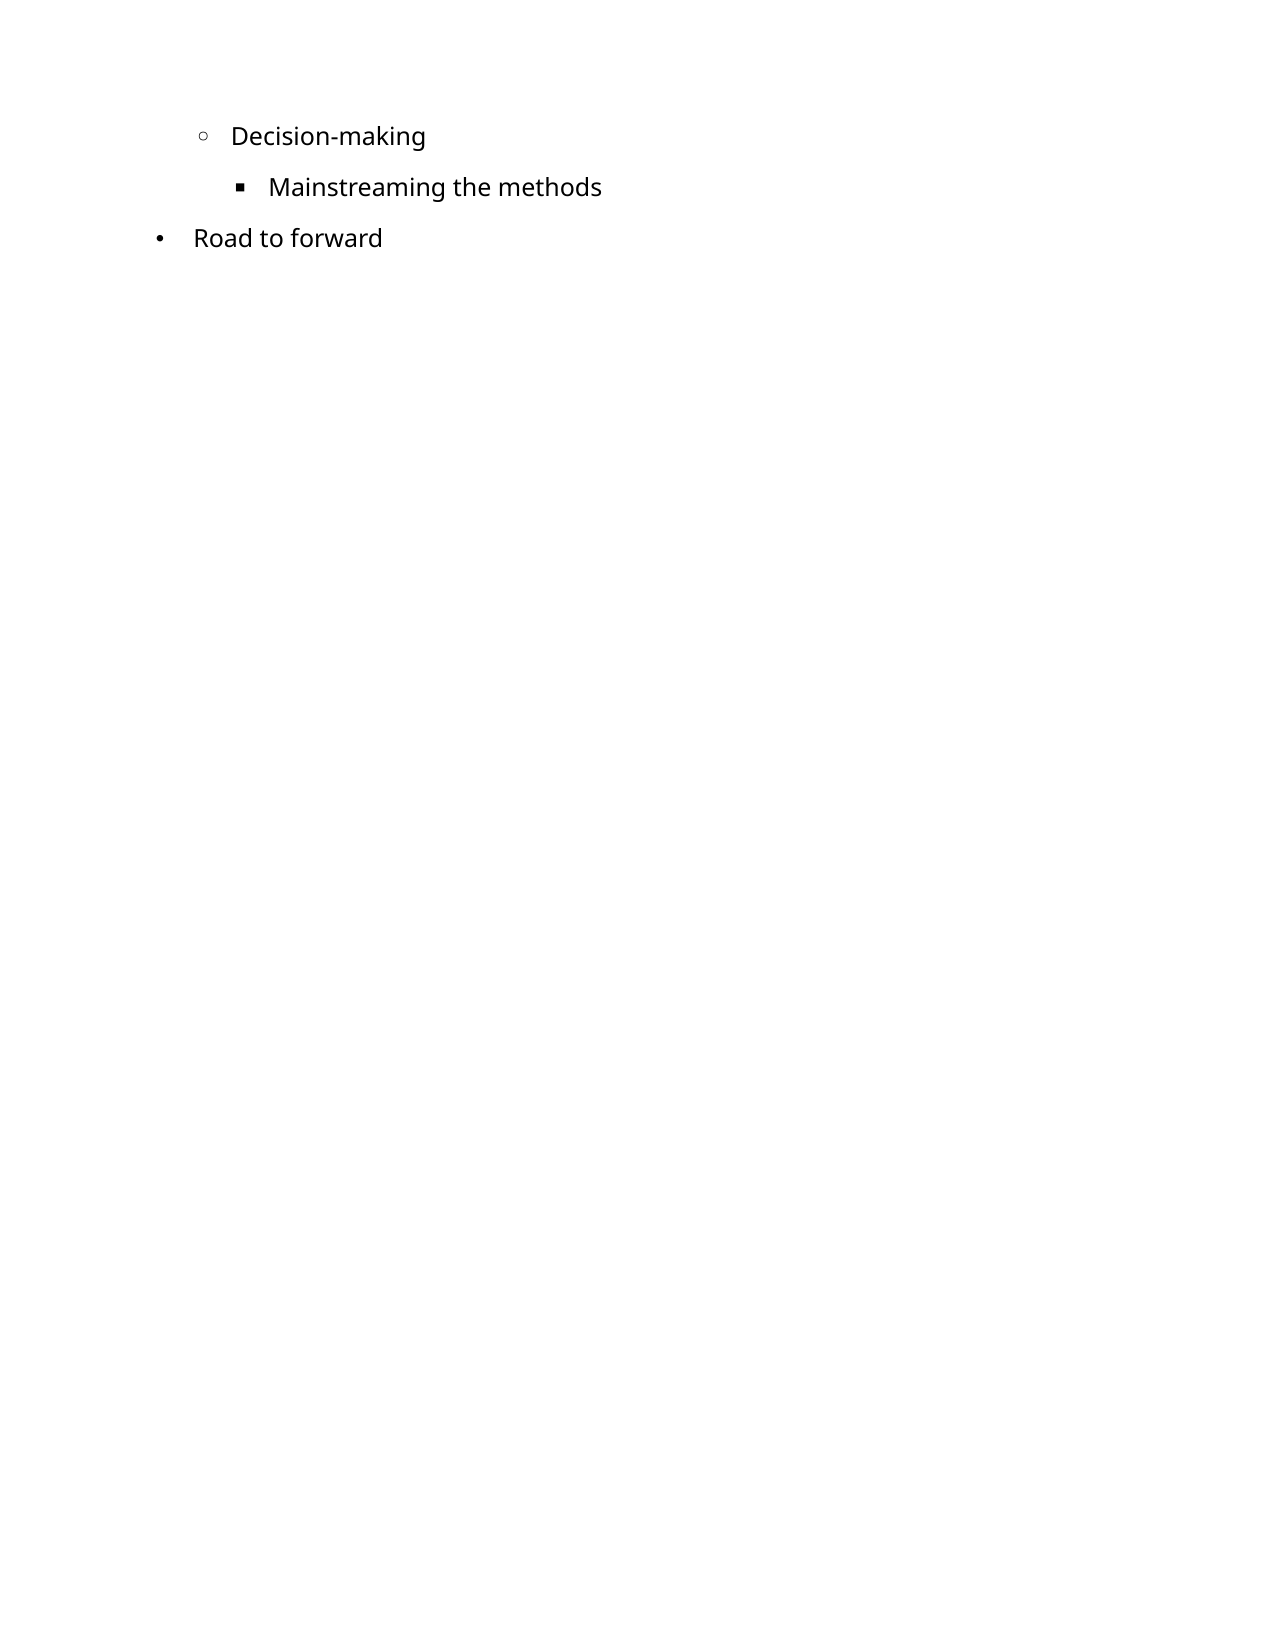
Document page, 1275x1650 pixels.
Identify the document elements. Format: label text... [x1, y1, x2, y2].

list Decision-making [193, 118, 1157, 152]
list Road to forward [156, 220, 1157, 254]
list Mainstreaming the methods [231, 169, 1157, 203]
